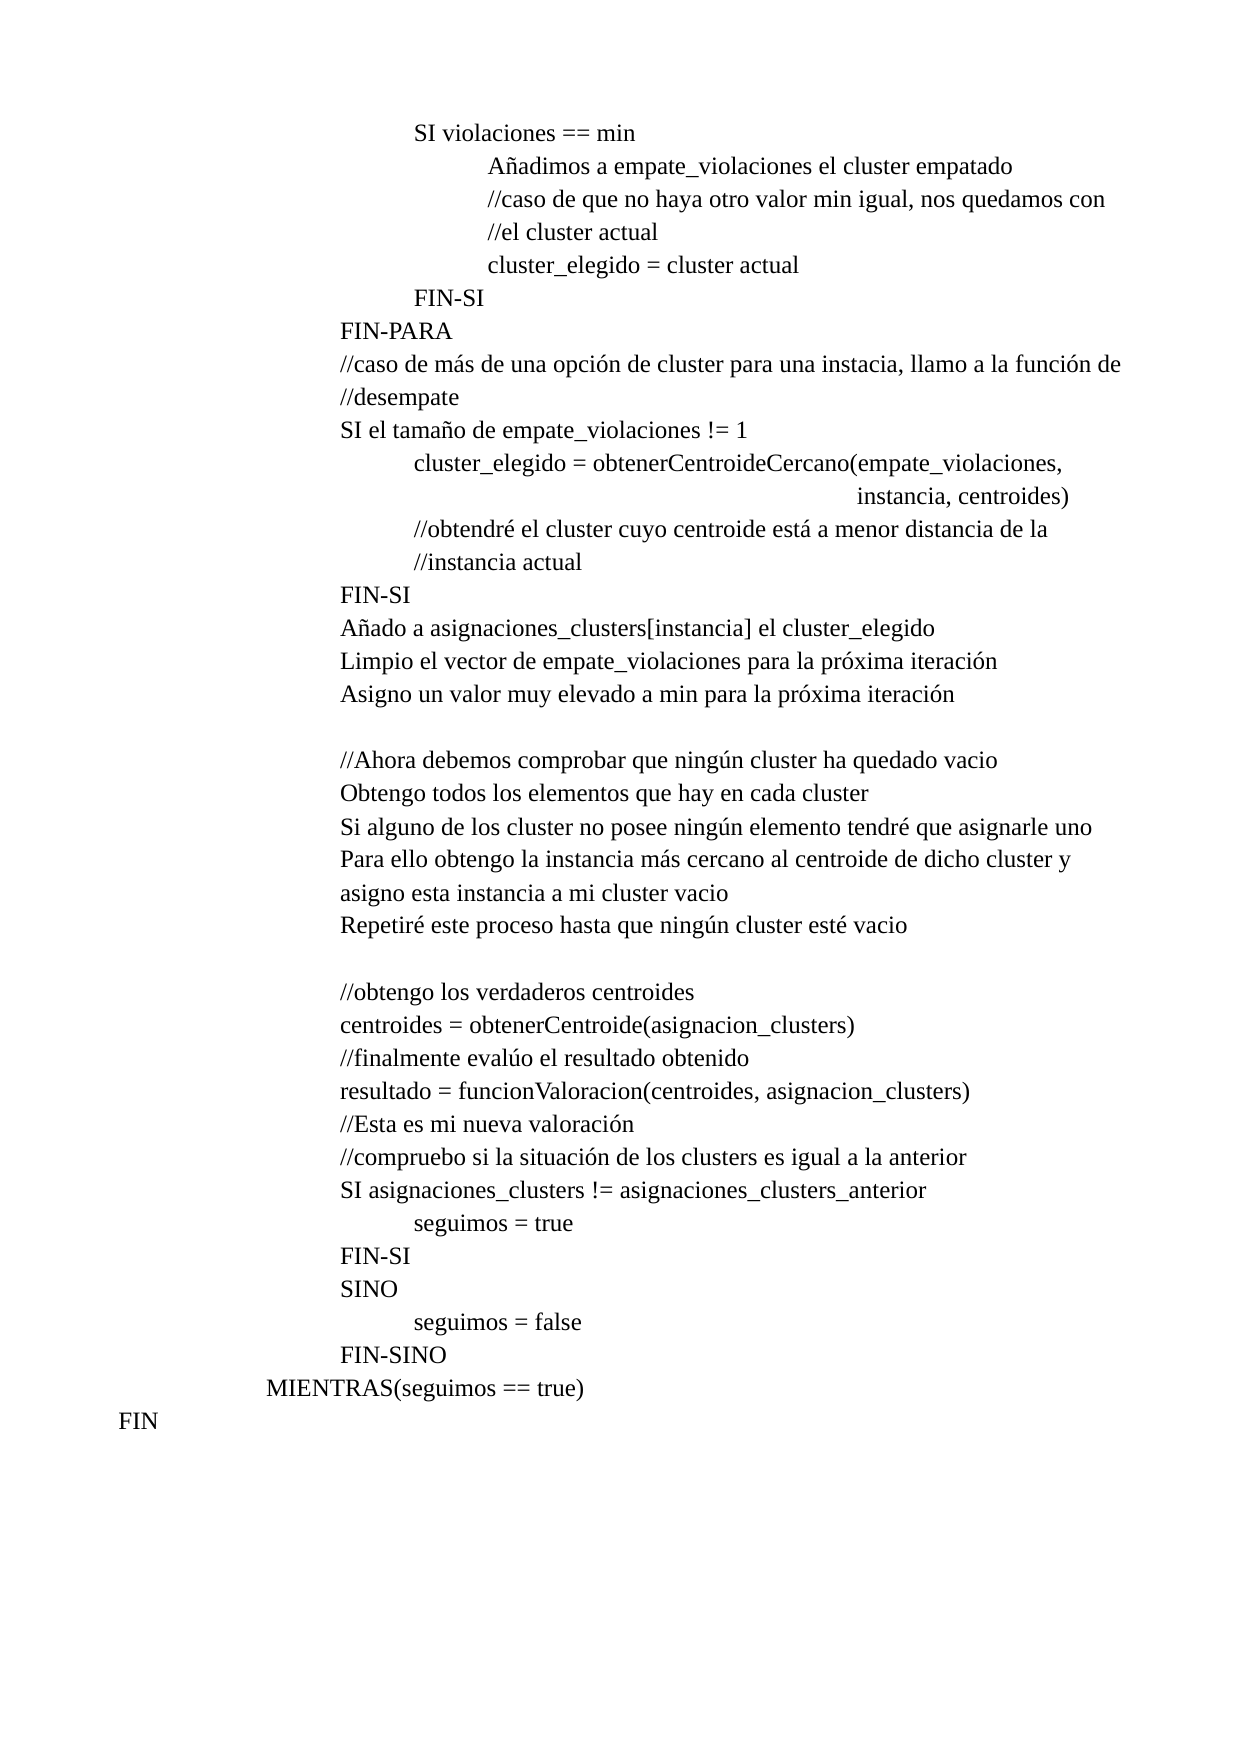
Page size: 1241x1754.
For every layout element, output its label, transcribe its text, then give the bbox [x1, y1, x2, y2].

text centroides = obtenerCentroide(asignacion_clusters) [118, 1010, 1122, 1038]
text Asigno un valor muy elevado a min para la próxima iteración [118, 679, 1122, 708]
text //Esta es mi nueva valoración [118, 1109, 1122, 1137]
text seguimos = false [118, 1307, 1122, 1336]
text //finalmente evalúo el resultado obtenido [118, 1043, 1122, 1071]
text //caso de que no haya otro valor min igual, nos quedamos con //el cluster actual [118, 184, 1122, 246]
text Si alguno de los cluster no posee ningún elemento tendré que asignarle uno [118, 812, 1122, 840]
text //obtendré el cluster cuyo centroide está a menor distancia de la //instancia actual [118, 514, 1122, 576]
text Añadimos a empate_violaciones el cluster empatado [118, 151, 1122, 180]
text Limpio el vector de empate_violaciones para la próxima iteración [118, 646, 1122, 675]
text FIN [118, 1406, 1122, 1435]
text SINO [118, 1274, 1122, 1303]
text cluster_elegido = obtenerCentroideCercano(empate_violaciones, instancia, centroides) [118, 448, 1122, 510]
text //compruebo si la situación de los clusters es igual a la anterior [118, 1142, 1122, 1171]
text FIN-SINO [118, 1340, 1122, 1369]
text SI violaciones == min [118, 118, 1122, 147]
text FIN-SI [118, 1241, 1122, 1269]
text Para ello obtengo la instancia más cercano al centroide de dicho cluster y [118, 844, 1122, 873]
text resultado = funcionValoracion(centroides, asignacion_clusters) [118, 1076, 1122, 1104]
text cluster_elegido = cluster actual [118, 250, 1122, 279]
text FIN-SI [118, 283, 1122, 312]
text FIN-SI [118, 580, 1122, 609]
text FIN-PARA [118, 316, 1122, 345]
text //caso de más de una opción de cluster para una instacia, llamo a la función de //desempate [118, 349, 1122, 411]
text asigno esta instancia a mi cluster vacio [118, 878, 1122, 906]
text SI el tamaño de empate_violaciones != 1 [118, 415, 1122, 444]
text Repetiré este proceso hasta que ningún cluster esté vacio [118, 911, 1122, 939]
text //Ahora debemos comprobar que ningún cluster ha quedado vacio [118, 746, 1122, 774]
text Obtengo todos los elementos que hay en cada cluster [118, 778, 1122, 807]
text seguimos = true [118, 1208, 1122, 1237]
text SI asignaciones_clusters != asignaciones_clusters_anterior [118, 1175, 1122, 1203]
text //obtengo los verdaderos centroides [118, 977, 1122, 1005]
text Añado a asignaciones_clusters[instancia] el cluster_elegido [118, 613, 1122, 642]
text MIENTRAS(seguimos == true) [118, 1373, 1122, 1402]
